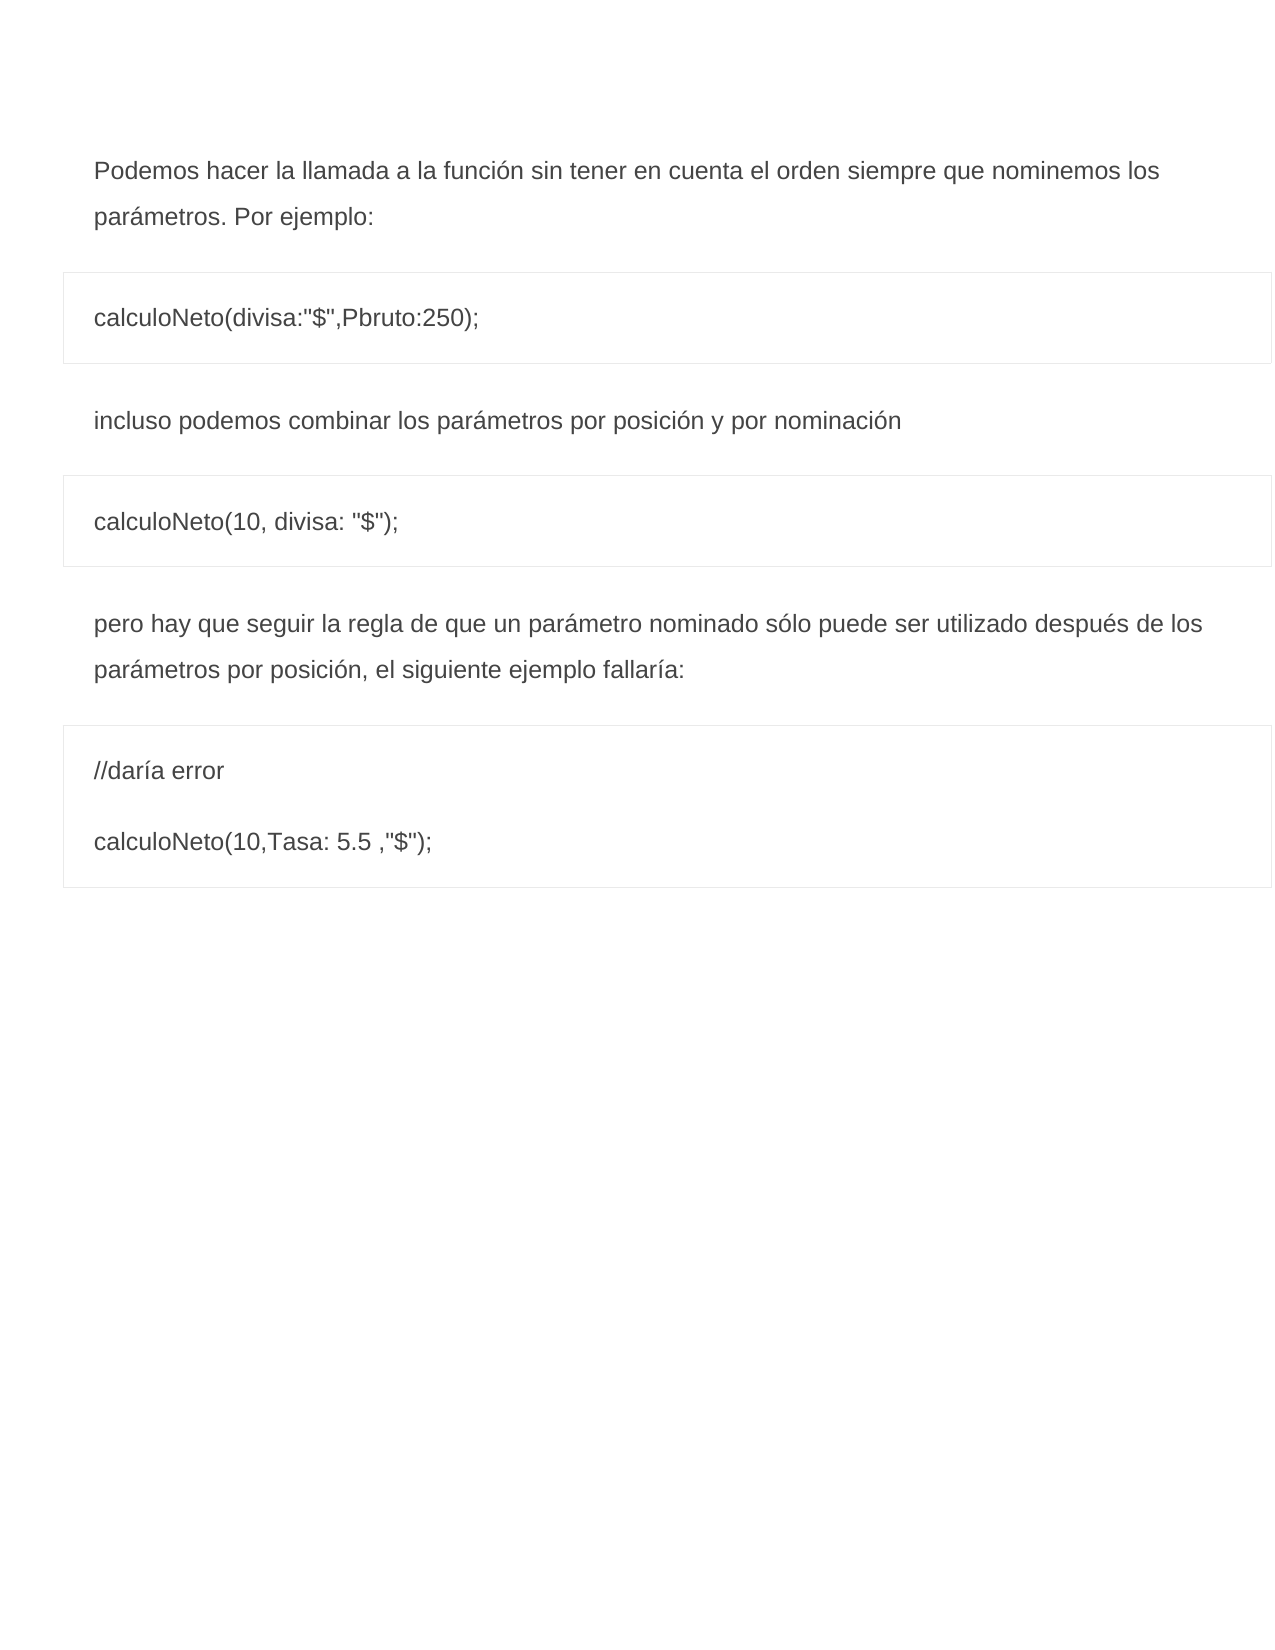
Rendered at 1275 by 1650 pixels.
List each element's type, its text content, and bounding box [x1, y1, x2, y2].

text calculoNeto(divisa:"$",Pbruto:250); [64, 273, 1271, 363]
text calculoNeto(10,Tasa: 5.5 ,"$"); [64, 796, 1271, 887]
text incluso podemos combinar los parámetros por posición y por nominación [94, 406, 1239, 434]
text calculoNeto(10, divisa: "$"); [64, 476, 1271, 566]
text pero hay que seguir la regla de que un parámetro nominado sólo puede ser utilizado después de los parámetros por posición, el siguiente ejemplo fallaría: [94, 609, 1239, 684]
text //daría error [64, 726, 1271, 785]
text Podemos hacer la llamada a la función sin tener en cuenta el orden siempre que nominemos los parámetros. Por ejemplo: [94, 156, 1239, 231]
